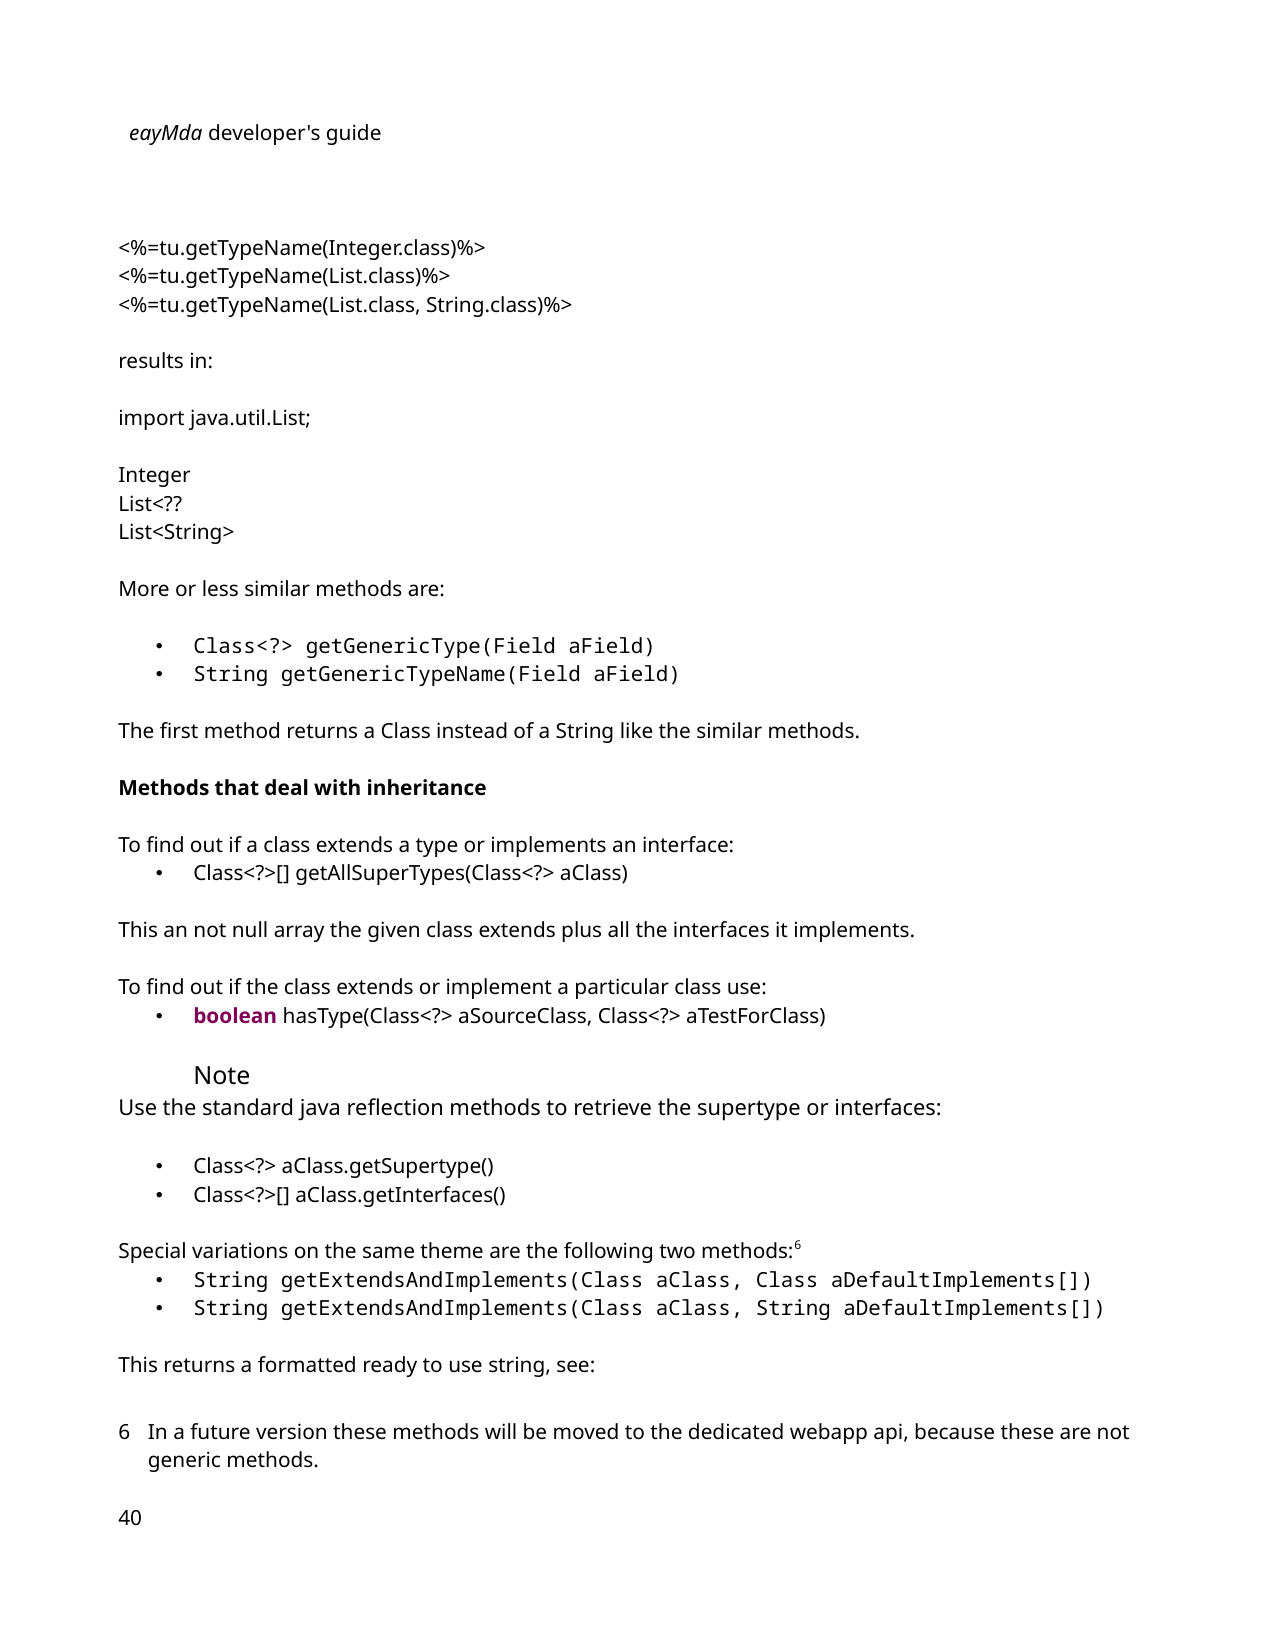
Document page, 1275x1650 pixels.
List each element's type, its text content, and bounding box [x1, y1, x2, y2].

text results in: [118, 347, 1157, 375]
text This an not null array the given class extends plus all the interfaces it implements. [118, 915, 1157, 944]
text To find out if a class extends a type or implements an interface: [118, 830, 1157, 858]
text <%=tu.getTypeName(List.class, String.class)%> [118, 290, 1157, 318]
text List<String> [118, 517, 1157, 546]
text Methods that deal with inheritance [118, 773, 1157, 802]
list Class<?> getGenericType(Field aField) [156, 631, 1157, 659]
text Special variations on the same theme are the following two methods: [118, 1237, 1157, 1265]
list Class<?> aClass.getSupertype() [156, 1151, 1157, 1180]
text Use the standard java reflection methods to retrieve the supertype or interfaces: [118, 1092, 1157, 1151]
text <%=tu.getTypeName(Integer.class)%> [118, 233, 1157, 261]
list Class<?>[] getAllSuperTypes(Class<?> aClass) [156, 858, 1157, 887]
text To find out if the class extends or implement a particular class use: [118, 972, 1157, 1001]
list String getExtendsAndImplements(Class aClass, String aDefaultImplements[]) [156, 1293, 1157, 1322]
text Integer [118, 460, 1157, 489]
list String getExtendsAndImplements(Class aClass, Class aDefaultImplements[]) [156, 1265, 1157, 1293]
text import java.util.List; [118, 403, 1157, 432]
list Class<?>[] aClass.getInterfaces() [156, 1180, 1157, 1208]
list String getGenericTypeName(Field aField) [156, 659, 1157, 688]
text Note [193, 1058, 1157, 1092]
text The first method returns a Class instead of a String like the similar methods. [118, 716, 1157, 745]
list boolean hasType(Class<?> aSourceClass, Class<?> aTestForClass) [156, 1001, 1157, 1029]
text This returns a formatted ready to use string, see: [118, 1350, 1157, 1379]
text In a future version these methods will be moved to the dedicated webapp api, because these are not generic methods. [118, 1417, 1157, 1474]
text More or less similar methods are: [118, 574, 1157, 603]
text <%=tu.getTypeName(List.class)%> [118, 261, 1157, 290]
text List<?? [118, 489, 1157, 517]
